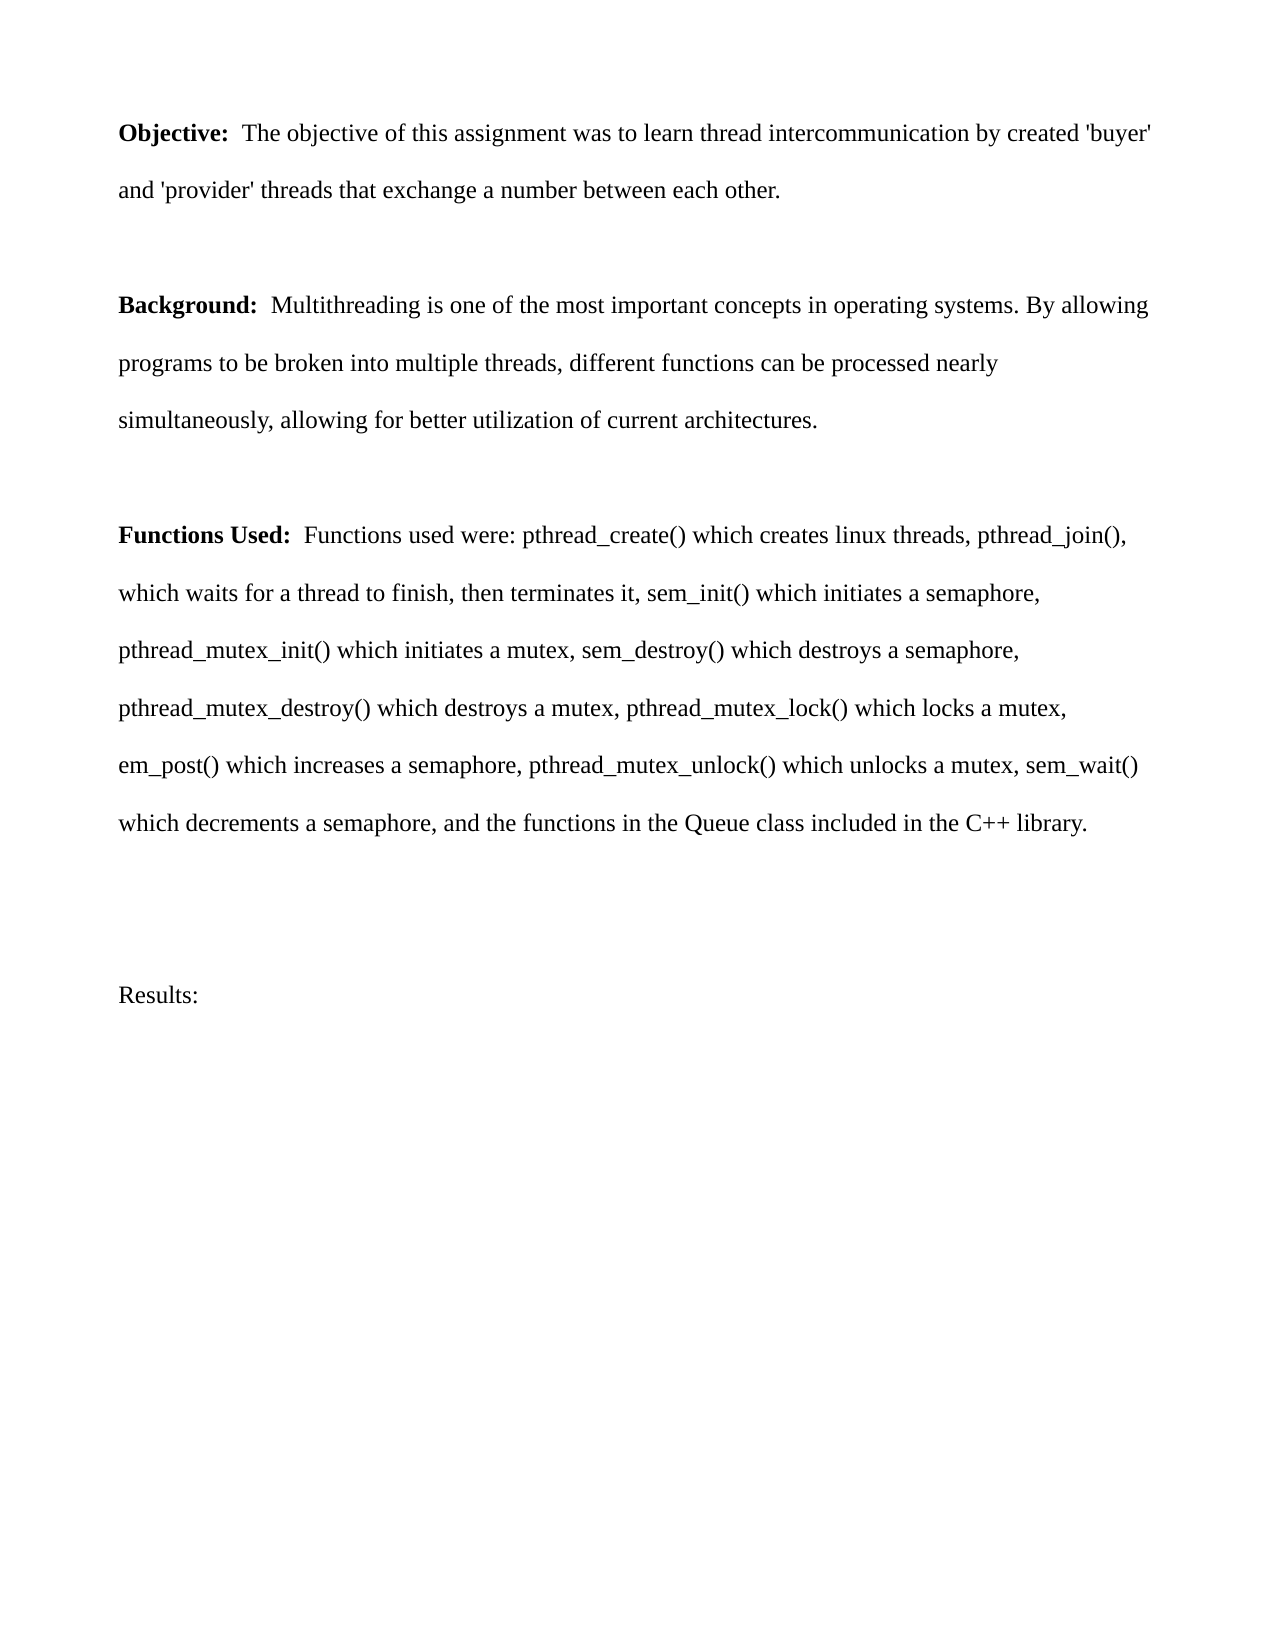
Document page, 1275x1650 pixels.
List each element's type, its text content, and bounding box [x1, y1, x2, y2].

text Functions Used: Functions used were: pthread_create() which creates linux threads, pthread_join(), which waits for a thread to finish, then terminates it, sem_init() which initiates a semaphore, pthread_mutex_init() which initiates a mutex, sem_destroy() which destroys a semaphore, pthread_mutex_destroy() which destroys a mutex, pthread_mutex_lock() which locks a mutex, em_post() which increases a semaphore, pthread_mutex_unlock() which unlocks a mutex, sem_wait() which decrements a semaphore, and the functions in the Queue class included in the C++ library. [118, 521, 1157, 837]
text Background: Multithreading is one of the most important concepts in operating systems. By allowing programs to be broken into multiple threads, different functions can be processed nearly simultaneously, allowing for better utilization of current architectures. [118, 291, 1157, 434]
text Results: [118, 981, 1157, 1009]
text Objective: The objective of this assignment was to learn thread intercommunication by created 'buyer' and 'provider' threads that exchange a number between each other. [118, 118, 1157, 204]
